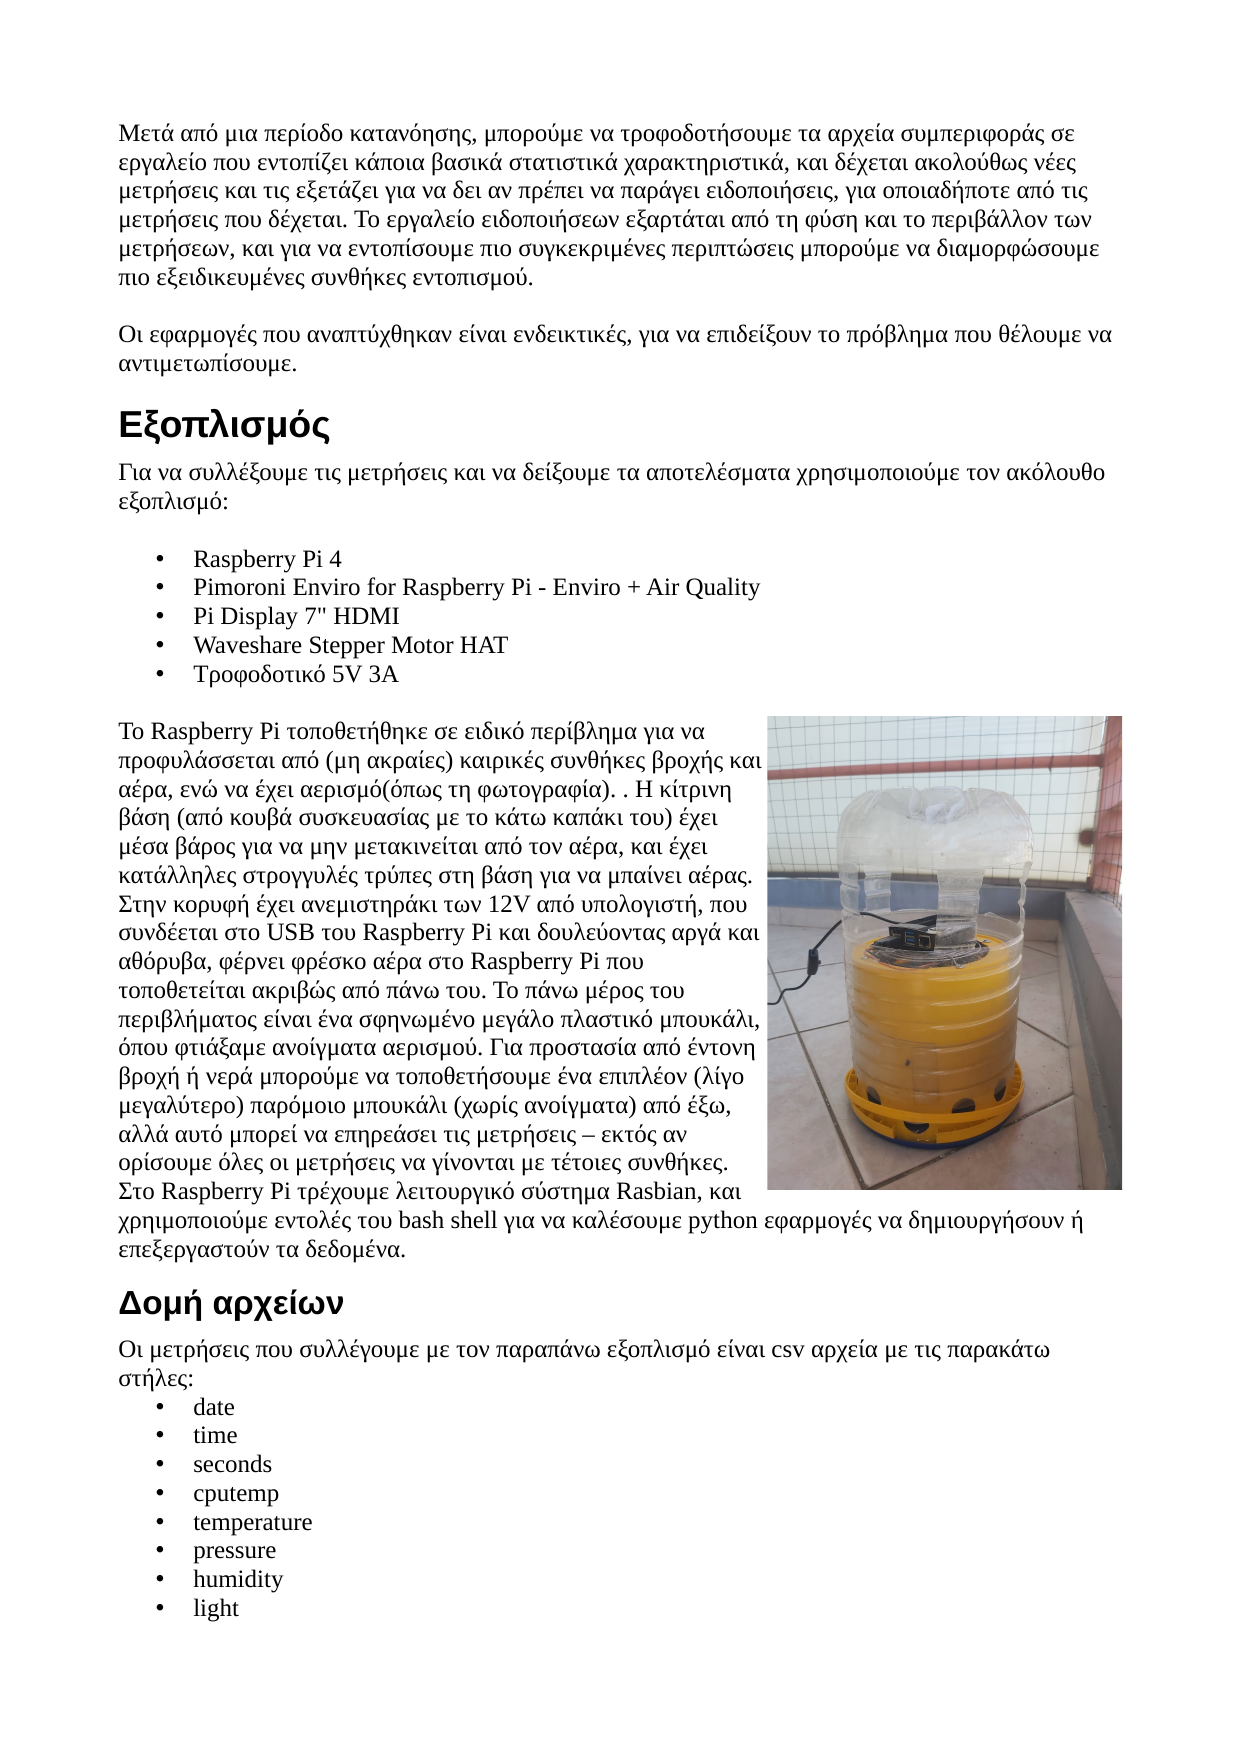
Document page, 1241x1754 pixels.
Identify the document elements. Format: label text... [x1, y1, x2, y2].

list date [156, 1392, 1122, 1421]
text Στο Raspberry Pi τρέχουμε λειτουργικό σύστημα Rasbian, και χρηιμοποιούμε εντολές του bash shell για να καλέσουμε python εφαρμογές να δημιουργήσουν ή επεξεργαστούν τα δεδομένα. [118, 1176, 1122, 1262]
list Pi Display 7" HDMI [156, 601, 1122, 630]
text Μετά από μια περίοδο κατανόησης, μπορούμε να τροφοδοτήσουμε τα αρχεία συμπεριφοράς σε εργαλείο που εντοπίζει κάποια βασικά στατιστικά χαρακτηριστικά, και δέχεται ακολούθως νέες μετρήσεις και τις εξετάζει για να δει αν πρέπει να παράγει ειδοποιήσεις, για οποιαδήποτε από τις μετρήσεις που δέχεται. Το εργαλείο ειδοποιήσεων εξαρτάται από τη φύση και το περιβάλλον των μετρήσεων, και για να εντοπίσουμε πιο συγκεκριμένες περιπτώσεις μπορούμε να διαμορφώσουμε πιο εξειδικευμένες συνθήκες εντοπισμού. [118, 118, 1122, 291]
picture [767, 716, 1123, 1190]
list time [156, 1421, 1122, 1449]
list Τροφοδοτικό 5V 3A [156, 659, 1122, 687]
text Για να συλλέξουμε τις μετρήσεις και να δείξουμε τα αποτελέσματα χρησιμοποιούμε τον ακόλουθο εξοπλισμό: [118, 457, 1122, 515]
subtitle Δομή αρχείων [118, 1283, 1122, 1322]
list pressure [156, 1536, 1122, 1564]
text Οι μετρήσεις που συλλέγουμε με τον παραπάνω εξοπλισμό είναι csv αρχεία με τις παρακάτω στήλες: [118, 1334, 1122, 1392]
text Οι εφαρμογές που αναπτύχθηκαν είναι ενδεικτικές, για να επιδείξουν το πρόβλημα που θέλουμε να αντιμετωπίσουμε. [118, 319, 1122, 377]
list Raspberry Pi 4 [156, 544, 1122, 572]
list light [156, 1593, 1122, 1622]
list Pimoroni Enviro for Raspberry Pi - Enviro + Air Quality [156, 572, 1122, 601]
subtitle Εξοπλισμός [118, 402, 1122, 445]
list cputemp [156, 1478, 1122, 1507]
list seconds [156, 1449, 1122, 1478]
list humidity [156, 1564, 1122, 1593]
list Waveshare Stepper Motor HAT [156, 630, 1122, 659]
text Το Raspberry Pi τοποθετήθηκε σε ειδικό περίβλημα για να προφυλάσσεται από (μη ακραίες) καιρικές συνθήκες βροχής και αέρα, ενώ να έχει αερισμό(όπως τη φωτογραφία). . Η κίτρινη βάση (από κουβά συσκευασίας με το κάτω καπάκι του) έχει μέσα βάρος για να μην μετακινείται από τον αέρα, και έχει κατάλληλες στρογγυλές τρύπες στη βάση για να μπαίνει αέρας. Στην κορυφή έχει ανεμιστηράκι των 12V από υπολογιστή, που συνδέεται στο USB του Raspberry Pi και δουλεύοντας αργά και αθόρυβα, φέρνει φρέσκο αέρα στο Raspberry Pi που τοποθετείται ακριβώς από πάνω του. Το πάνω μέρος του περιβλήματος είναι ένα σφηνωμένο μεγάλο πλαστικό μπουκάλι, όπου φτιάξαμε ανοίγματα αερισμού. Για προστασία από έντονη βροχή ή νερά μπορούμε να τοποθετήσουμε ένα επιπλέον (λίγο μεγαλύτερο) παρόμοιο μπουκάλι (χωρίς ανοίγματα) από έξω, αλλά αυτό μπορεί να επηρεάσει τις μετρήσεις – εκτός αν ορίσουμε όλες οι μετρήσεις να γίνονται με τέτοιες συνθήκες. [118, 716, 767, 1176]
list temperature [156, 1507, 1122, 1536]
